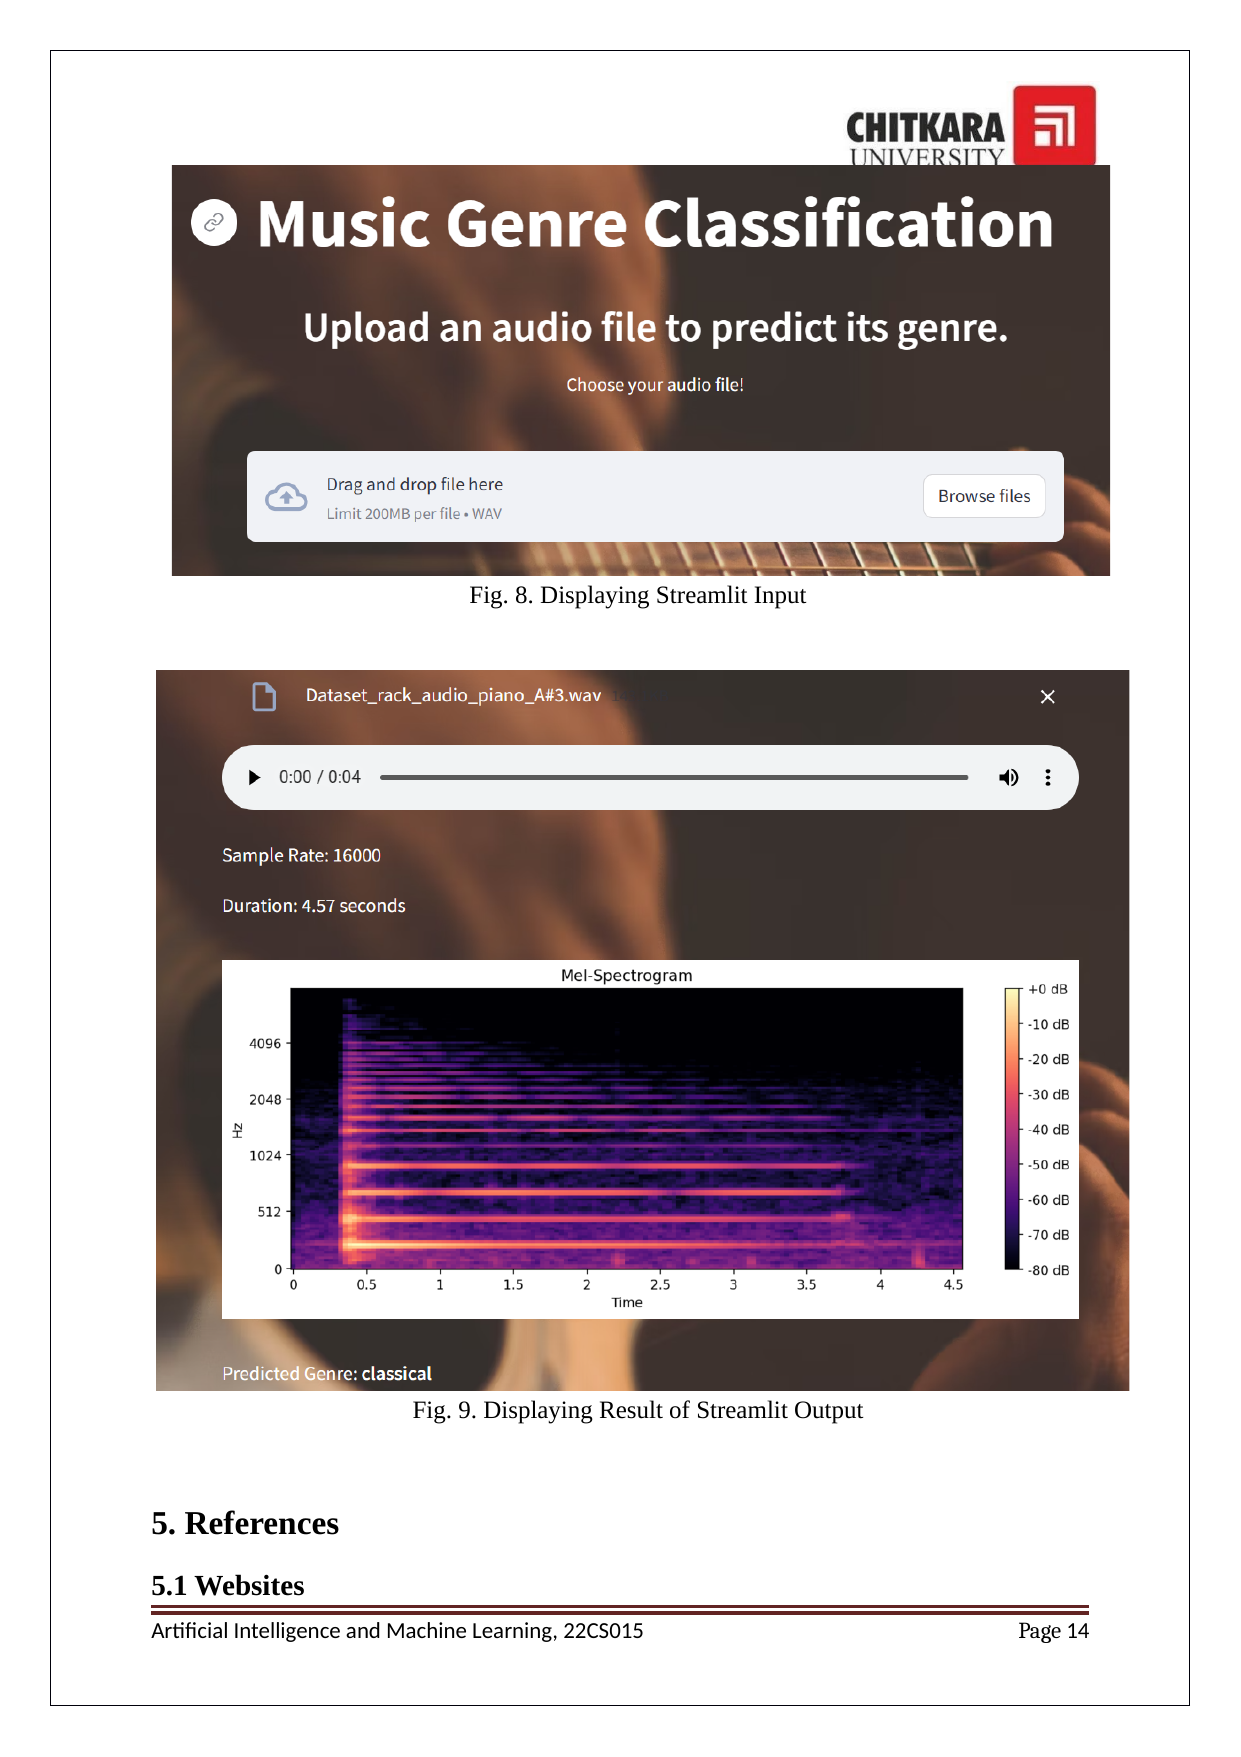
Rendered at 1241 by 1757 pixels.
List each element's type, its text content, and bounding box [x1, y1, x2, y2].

text 5.1 Websites [151, 1568, 1124, 1601]
text Fig. 8. Displaying Streamlit Input [151, 151, 1124, 609]
text 5. References [151, 1503, 1089, 1541]
text Fig. 9. Displaying Result of Streamlit Output [151, 688, 1124, 1424]
